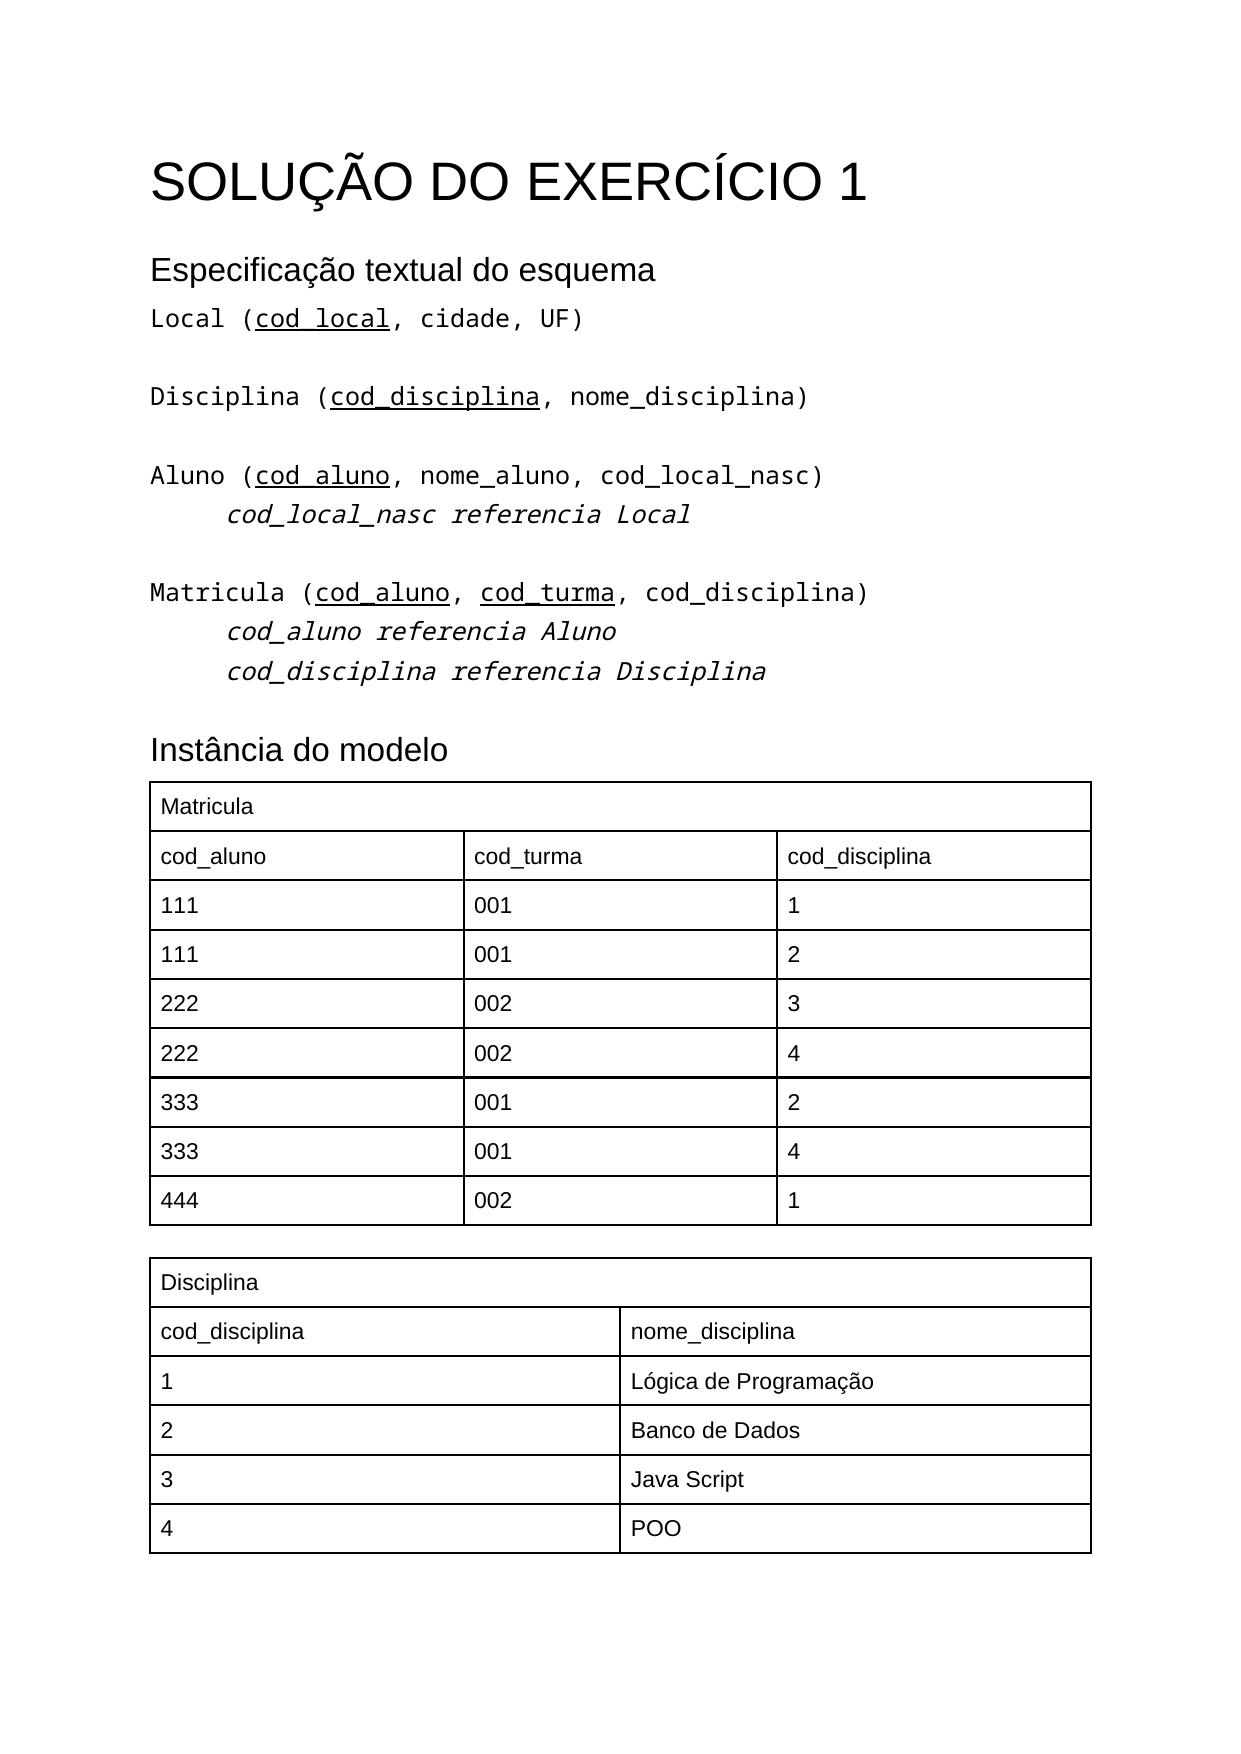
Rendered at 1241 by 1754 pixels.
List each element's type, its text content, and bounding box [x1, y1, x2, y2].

table_cell 001 [465, 1128, 776, 1175]
table_cell 002 [465, 1177, 776, 1224]
table_cell nome_disciplina [621, 1308, 1090, 1355]
table_cell 2 [778, 931, 1090, 978]
table_cell 1 [151, 1357, 619, 1404]
subtitle Instância do modelo [150, 730, 1090, 768]
table_cell 001 [465, 1079, 776, 1126]
table_cell 3 [151, 1456, 619, 1503]
text cod_disciplina referencia Disciplina [150, 653, 1090, 687]
table_cell 111 [151, 931, 463, 978]
table_cell 1 [778, 1177, 1090, 1224]
text cod_local_nasc referencia Local [150, 497, 1090, 531]
subtitle Especificação textual do esquema [150, 250, 1090, 288]
table_cell 111 [151, 881, 463, 929]
table_cell 1 [778, 881, 1090, 929]
table_cell cod_aluno [151, 832, 463, 879]
text Disciplina (cod_disciplina, nome_disciplina) [150, 379, 1090, 413]
table_cell 2 [151, 1406, 619, 1454]
table_cell 002 [465, 1029, 776, 1076]
table_cell Lógica de Programação [621, 1357, 1090, 1404]
table_cell 222 [151, 980, 463, 1027]
table_cell 444 [151, 1177, 463, 1224]
table_cell Banco de Dados [621, 1406, 1090, 1454]
table_cell cod_disciplina [778, 832, 1090, 879]
table_cell 002 [465, 980, 776, 1027]
title SOLUÇÃO DO EXERCÍCIO 1 [150, 150, 1090, 212]
text Aluno (cod_aluno, nome_aluno, cod_local_nasc) [150, 457, 1090, 491]
table_cell 001 [465, 881, 776, 929]
text cod_aluno referencia Aluno [150, 614, 1090, 648]
text Local (cod_local, cidade, UF) [150, 301, 1090, 335]
table_cell POO [621, 1505, 1090, 1552]
table_cell 4 [778, 1029, 1090, 1076]
text Matricula (cod_aluno, cod_turma, cod_disciplina) [150, 575, 1090, 609]
table_cell Java Script [621, 1456, 1090, 1503]
table_cell cod_turma [465, 832, 776, 879]
table_cell 001 [465, 931, 776, 978]
table_cell 4 [778, 1128, 1090, 1175]
table_cell 4 [151, 1505, 619, 1552]
table_cell 3 [778, 980, 1090, 1027]
table_cell 333 [151, 1128, 463, 1175]
table_cell 333 [151, 1079, 463, 1126]
table_cell cod_disciplina [151, 1308, 619, 1355]
table_header Matricula [151, 783, 1090, 830]
table_cell 222 [151, 1029, 463, 1076]
table_header Disciplina [151, 1259, 1090, 1306]
table_cell 2 [778, 1079, 1090, 1126]
